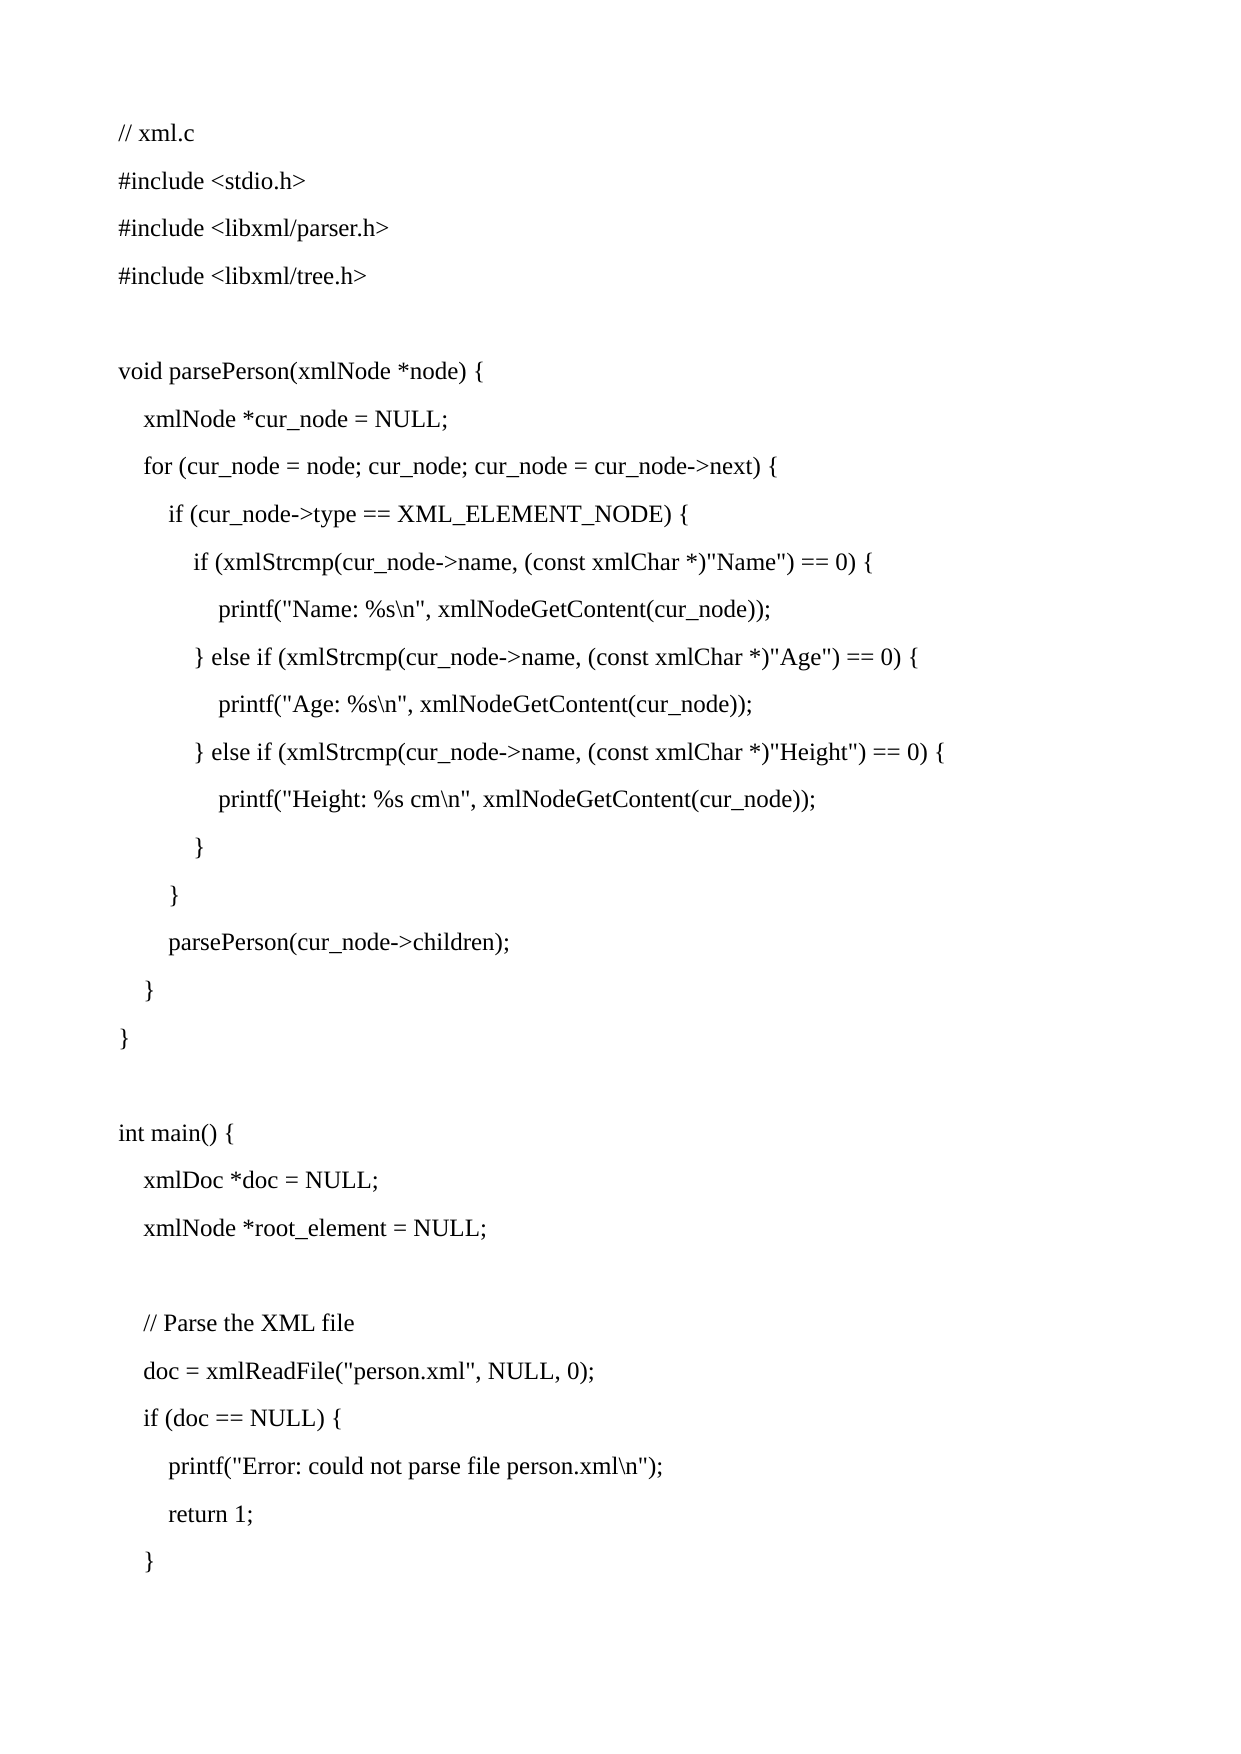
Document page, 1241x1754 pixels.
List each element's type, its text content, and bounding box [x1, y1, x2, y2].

text int main() { [118, 1118, 1122, 1147]
text return 1; [118, 1499, 1122, 1527]
text void parsePerson(xmlNode *node) { [118, 356, 1122, 385]
text printf("Name: %s\n", xmlNodeGetContent(cur_node)); [118, 594, 1122, 623]
text printf("Height: %s cm\n", xmlNodeGetContent(cur_node)); [118, 784, 1122, 813]
text } [118, 1546, 1122, 1575]
text // xml.c [118, 118, 1122, 147]
text #include <libxml/parser.h> [118, 213, 1122, 242]
text if (cur_node->type == XML_ELEMENT_NODE) { [118, 499, 1122, 528]
text // Parse the XML file [118, 1308, 1122, 1337]
text } [118, 1023, 1122, 1051]
text if (doc == NULL) { [118, 1403, 1122, 1432]
text xmlDoc *doc = NULL; [118, 1165, 1122, 1194]
text } else if (xmlStrcmp(cur_node->name, (const xmlChar *)"Height") == 0) { [118, 737, 1122, 766]
text for (cur_node = node; cur_node; cur_node = cur_node->next) { [118, 451, 1122, 480]
text } else if (xmlStrcmp(cur_node->name, (const xmlChar *)"Age") == 0) { [118, 642, 1122, 671]
text parsePerson(cur_node->children); [118, 927, 1122, 956]
text } [118, 880, 1122, 908]
text xmlNode *cur_node = NULL; [118, 404, 1122, 432]
text xmlNode *root_element = NULL; [118, 1213, 1122, 1242]
text } [118, 975, 1122, 1004]
text printf("Age: %s\n", xmlNodeGetContent(cur_node)); [118, 689, 1122, 718]
text #include <stdio.h> [118, 166, 1122, 194]
text #include <libxml/tree.h> [118, 261, 1122, 290]
text doc = xmlReadFile("person.xml", NULL, 0); [118, 1356, 1122, 1384]
text if (xmlStrcmp(cur_node->name, (const xmlChar *)"Name") == 0) { [118, 547, 1122, 575]
text } [118, 832, 1122, 861]
text printf("Error: could not parse file person.xml\n"); [118, 1451, 1122, 1480]
